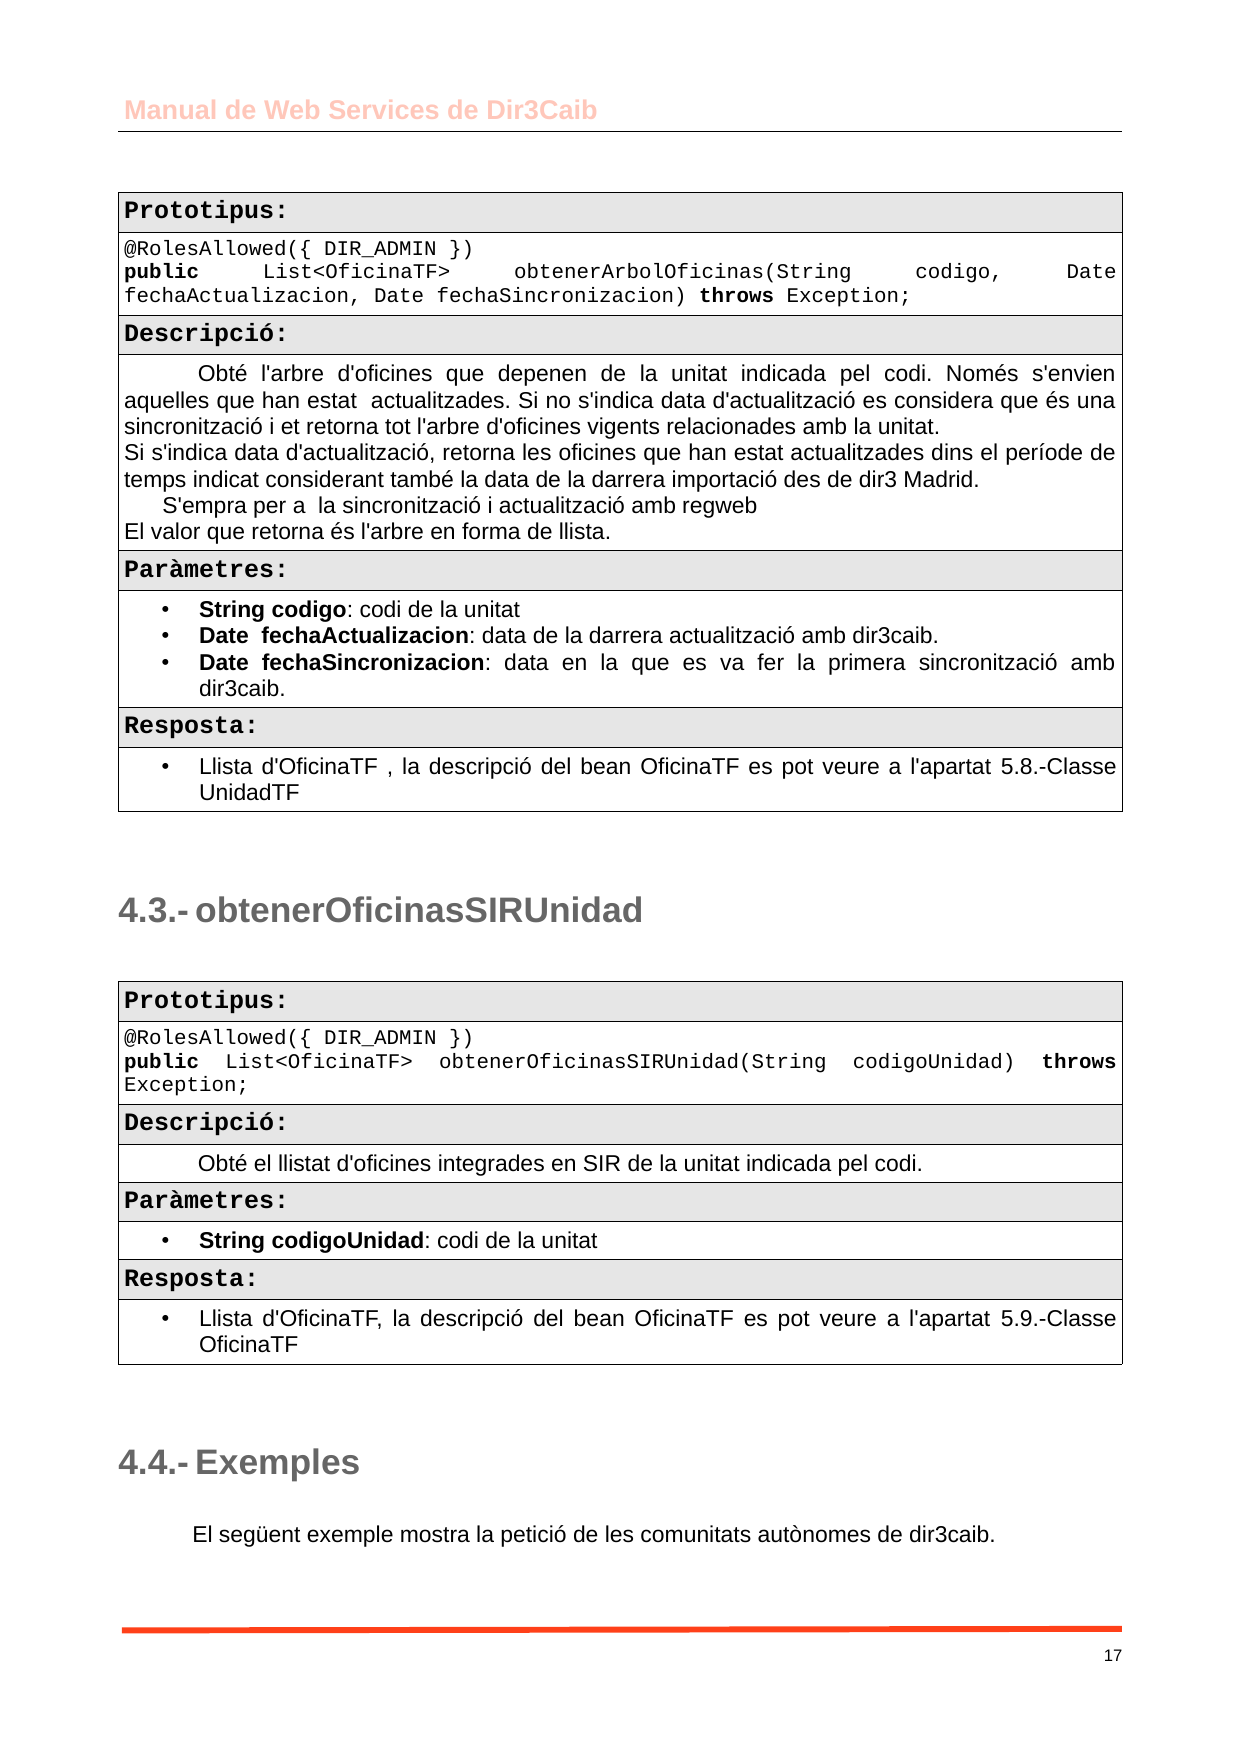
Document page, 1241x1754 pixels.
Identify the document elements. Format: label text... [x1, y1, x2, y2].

table_cell String codigo: codi de la unitat Date fechaActualizacion: data de la darrera actualització amb dir3caib. Date fechaSincronizacion: data en la que es va fer la primera sincronització amb dir3caib. [119, 591, 1122, 707]
table_header Prototipus: [119, 982, 1122, 1021]
text El següent exemple mostra la petició de les comunitats autònomes de dir3caib. [118, 1521, 1122, 1547]
table_cell Descripció: [119, 1105, 1122, 1144]
table_cell Resposta: [119, 1260, 1122, 1299]
table_cell Llista d'OficinaTF, la descripció del bean OficinaTF es pot veure a l'apartat 5.9Classe OficinaTF [119, 1300, 1122, 1363]
table_cell @RolesAllowed({ DIR_ADMIN }) public List<OficinaTF> obtenerArbolOficinas(String codigo, Date fechaActualizacion, Date fechaSincronizacion) throws Exception; [119, 233, 1122, 314]
table_cell Resposta: [119, 708, 1122, 747]
subtitle Exemples [118, 1441, 1122, 1482]
table_cell @RolesAllowed({ DIR_ADMIN }) public List<OficinaTF> obtenerOficinasSIRUnidad(String codigoUnidad) throws Exception; [119, 1022, 1122, 1104]
table_cell Paràmetres: [119, 551, 1122, 590]
table_cell Paràmetres: [119, 1183, 1122, 1221]
table_cell String codigoUnidad: codi de la unitat [119, 1222, 1122, 1259]
table_header Prototipus: [119, 193, 1122, 232]
table_cell Descripció: [119, 316, 1122, 354]
subtitle obtenerOficinasSIRUnidad [118, 889, 1122, 930]
table_cell Obté l'arbre d'oficines que depenen de la unitat indicada pel codi. Només s'envien aquelles que han estat actualitzades. Si no s'indica data d'actualització es considera que és una sincronització i et retorna tot l'arbre d'oficines vigents relacionades amb la unitat. Si s'indica data d'actualització, retorna les oficines que han estat actualitzades dins el període de temps indicat considerant també la data de la darrera importació des de dir3 Madrid. S'empra per a la sincronització i actualització amb regweb El valor que retorna és l'arbre en forma de llista. [119, 355, 1122, 550]
table_cell Obté el llistat d'oficines integrades en SIR de la unitat indicada pel codi. [119, 1145, 1122, 1182]
table_cell Llista d'OficinaTF , la descripció del bean OficinaTF es pot veure a l'apartat 5.8Classe UnidadTF [119, 748, 1122, 811]
